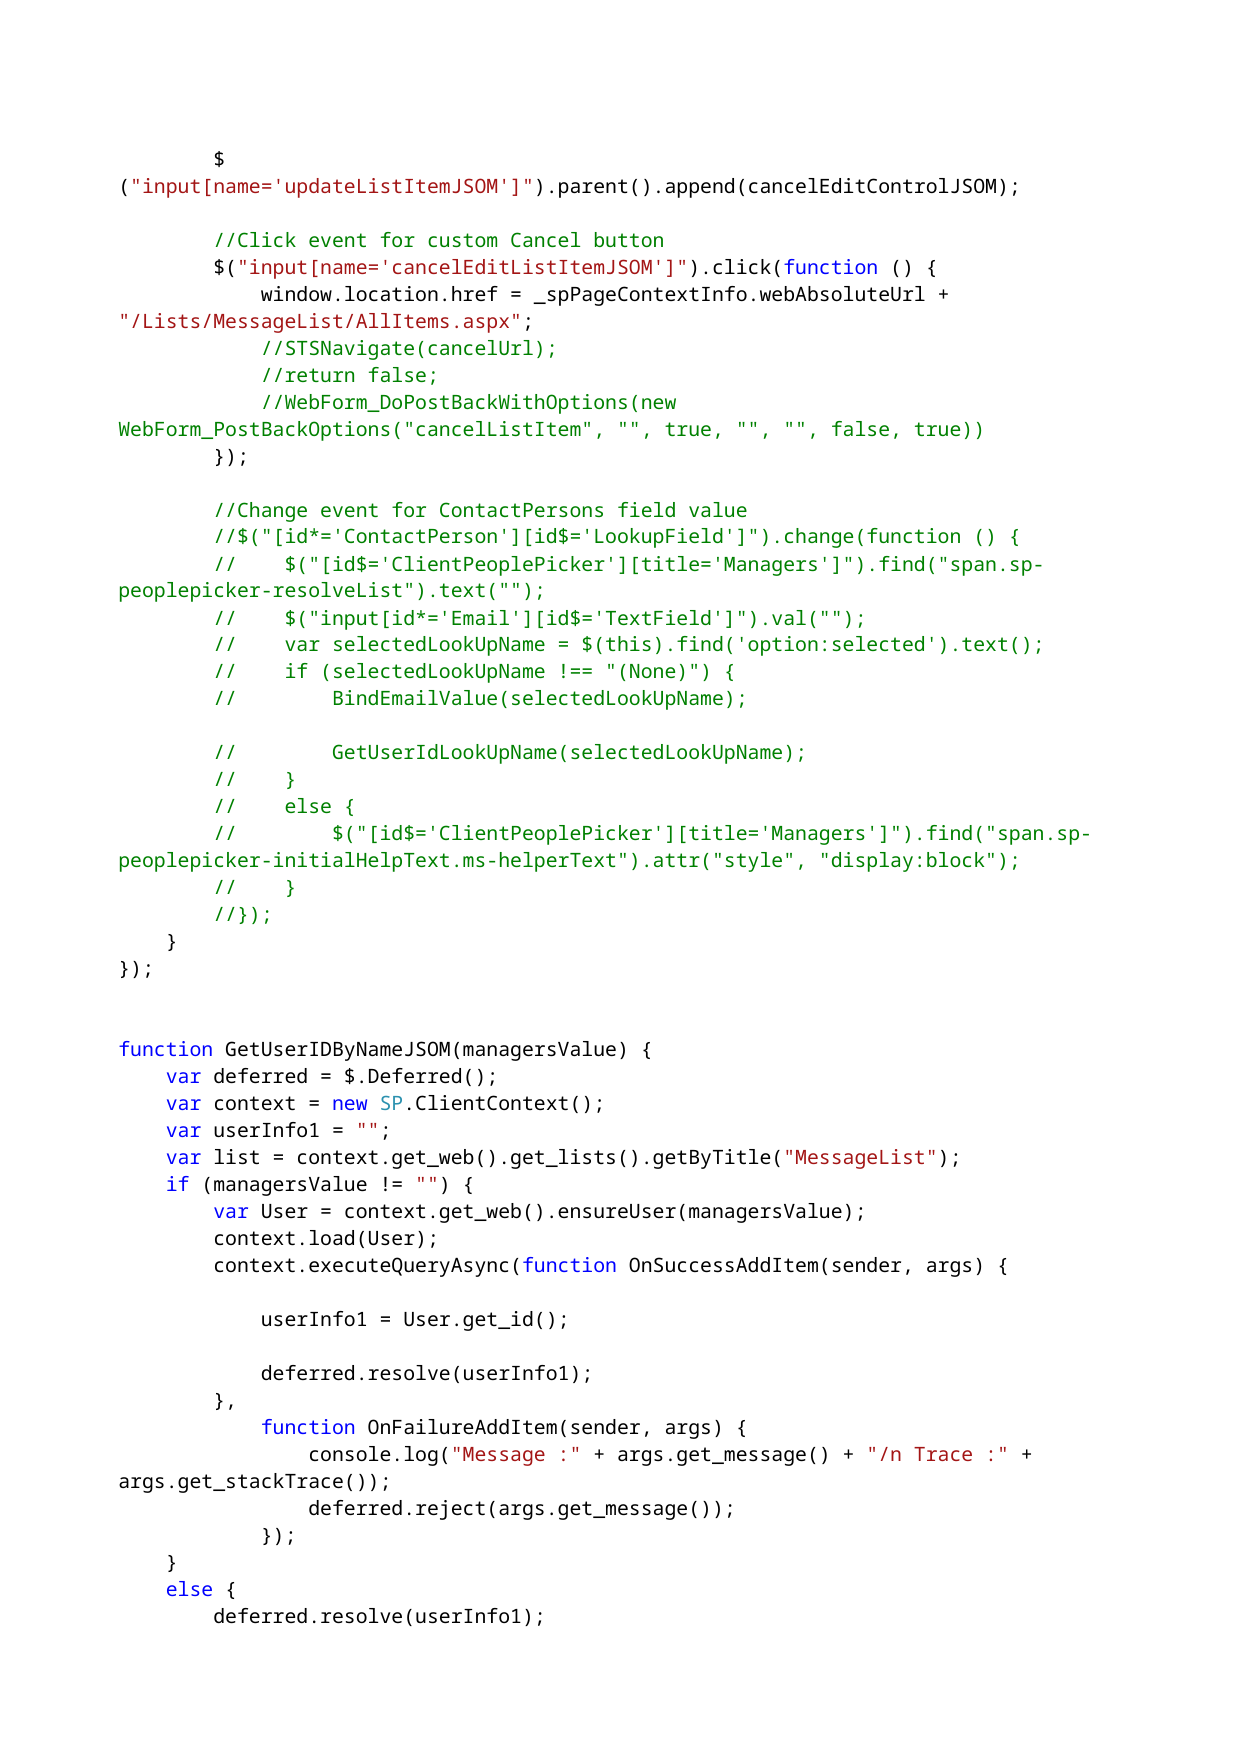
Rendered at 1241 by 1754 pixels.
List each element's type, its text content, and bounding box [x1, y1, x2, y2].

text }); [118, 954, 1122, 981]
text //WebForm_DoPostBackWithOptions(new WebForm_PostBackOptions("cancelListItem", "", true, "", "", false, true)) [118, 388, 1122, 442]
text // $("[id$='ClientPeoplePicker'][title='Managers']").find("span.sp-peoplepicker-resolveList").text(""); [118, 550, 1122, 604]
text } [118, 927, 1122, 954]
text $("input[name='cancelEditListItemJSOM']").click(function () { [118, 253, 1122, 280]
text // } [118, 766, 1122, 793]
text var context = new SP.ClientContext(); [118, 1089, 1122, 1116]
text userInfo1 = User.get_id(); [118, 1305, 1122, 1332]
text }); [118, 1521, 1122, 1548]
text else { [118, 1575, 1122, 1602]
text // else { [118, 793, 1122, 819]
text var User = context.get_web().ensureUser(managersValue); [118, 1197, 1122, 1224]
text function GetUserIDByNameJSOM(managersValue) { [118, 1035, 1122, 1062]
text var list = context.get_web().get_lists().getByTitle("MessageList"); [118, 1143, 1122, 1170]
text } [118, 1548, 1122, 1575]
text // var selectedLookUpName = $(this).find('option:selected').text(); [118, 631, 1122, 658]
text context.executeQueryAsync(function OnSuccessAddItem(sender, args) { [118, 1251, 1122, 1278]
text var userInfo1 = ""; [118, 1116, 1122, 1143]
text var deferred = $.Deferred(); [118, 1062, 1122, 1089]
text deferred.reject(args.get_message()); [118, 1494, 1122, 1521]
text // $("input[id*='Email'][id$='TextField']").val(""); [118, 604, 1122, 631]
text }); [118, 442, 1122, 469]
text // } [118, 873, 1122, 901]
text window.location.href = _spPageContextInfo.webAbsoluteUrl + "/Lists/MessageList/AllItems.aspx"; [118, 280, 1122, 334]
text //Click event for custom Cancel button [118, 226, 1122, 253]
text //Change event for ContactPersons field value [118, 496, 1122, 523]
text $("input[name='updateListItemJSOM']").parent().append(cancelEditControlJSOM); [118, 145, 1122, 199]
text if (managersValue != "") { [118, 1170, 1122, 1197]
text // $("[id$='ClientPeoplePicker'][title='Managers']").find("span.sp-peoplepicker-initialHelpText.ms-helperText").attr("style", "display:block"); [118, 819, 1122, 873]
text }, [118, 1386, 1122, 1413]
text //$("[id*='ContactPerson'][id$='LookupField']").change(function () { [118, 523, 1122, 550]
text deferred.resolve(userInfo1); [118, 1359, 1122, 1386]
text // BindEmailValue(selectedLookUpName); [118, 685, 1122, 712]
text deferred.resolve(userInfo1); [118, 1602, 1122, 1629]
text //STSNavigate(cancelUrl); [118, 334, 1122, 361]
text function OnFailureAddItem(sender, args) { [118, 1413, 1122, 1440]
text // if (selectedLookUpName !== "(None)") { [118, 658, 1122, 685]
text context.load(User); [118, 1224, 1122, 1251]
text // GetUserIdLookUpName(selectedLookUpName); [118, 739, 1122, 766]
text //return false; [118, 361, 1122, 388]
text //}); [118, 901, 1122, 927]
text console.log("Message :" + args.get_message() + "/n Trace :" + args.get_stackTrace()); [118, 1440, 1122, 1494]
